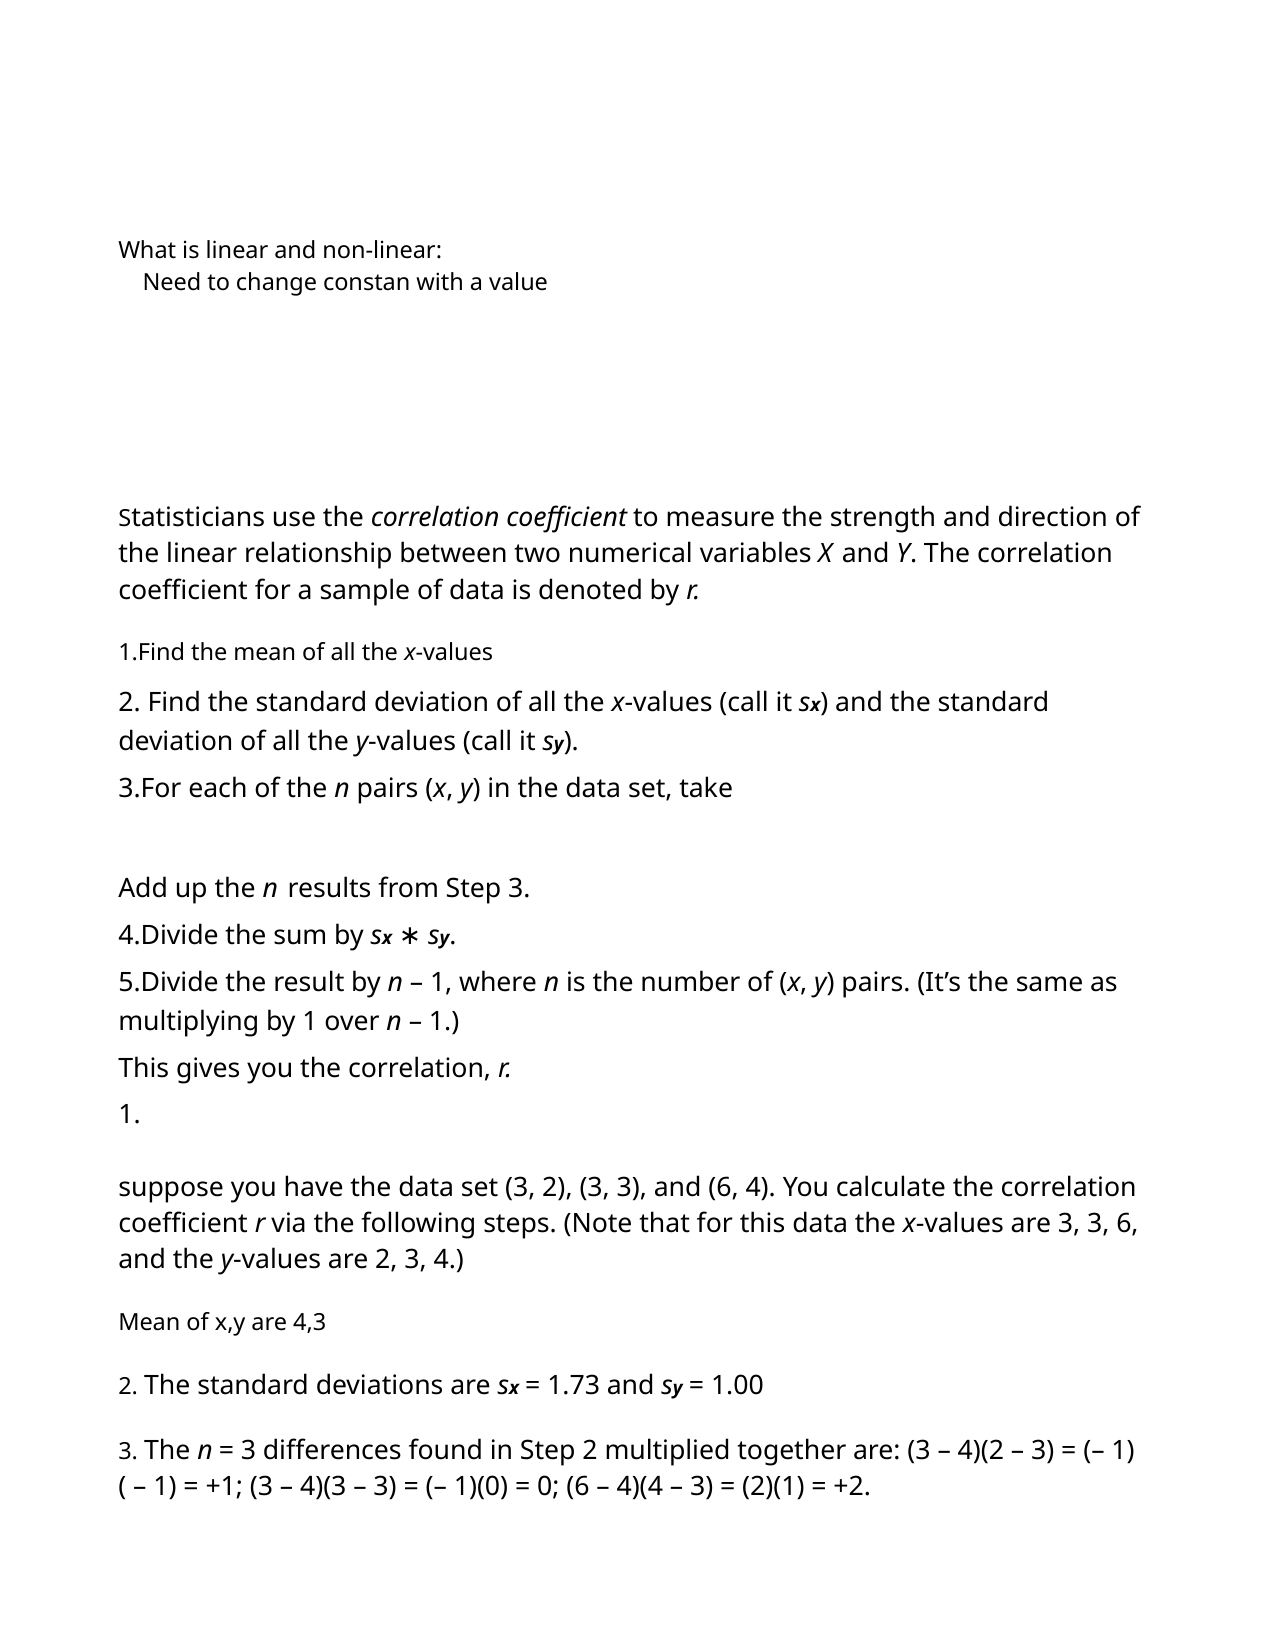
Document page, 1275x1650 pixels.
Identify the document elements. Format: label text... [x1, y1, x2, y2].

text Need to change constan with a value [118, 265, 1157, 297]
text suppose you have the data set (3, 2), (3, 3), and (6, 4). You calculate the correlation coefficient r via the following steps. (Note that for this data the x-values are 3, 3, 6, and the y-values are 2, 3, 4.) [118, 1168, 1157, 1277]
text Add up the n results from Step 3. [118, 866, 1157, 905]
list This gives you the correlation, r. [118, 1046, 1157, 1085]
list 2. Find the standard deviation of all the x-values (call it sx) and the standard deviation of all the y-values (call it sy). [118, 680, 1157, 758]
text Mean of x,y are 4,3 [118, 1305, 1157, 1337]
list 5.Divide the result by n – 1, where n is the number of (x, y) pairs. (It’s the same as multiplying by 1 over n – 1.) [118, 960, 1157, 1038]
text Statisticians use the correlation coefficient to measure the strength and direction of the linear relationship between two numerical variables X and Y. The correlation coefficient for a sample of data is denoted by r. [118, 498, 1157, 607]
text 1.Find the mean of all the x-values [118, 636, 1157, 667]
text 3. The n = 3 differences found in Step 2 multiplied together are: (3 – 4)(2 – 3) = (– 1)( – 1) = +1; (3 – 4)(3 – 3) = (– 1)(0) = 0; (6 – 4)(4 – 3) = (2)(1) = +2. [118, 1431, 1157, 1503]
text What is linear and non-linear: [118, 233, 1157, 265]
text 2. The standard deviations are sx = 1.73 and sy = 1.00 [118, 1366, 1157, 1402]
list 4.Divide the sum by sx ∗ sy. [118, 913, 1157, 952]
list 3.For each of the n pairs (x, y) in the data set, take [118, 766, 1157, 805]
